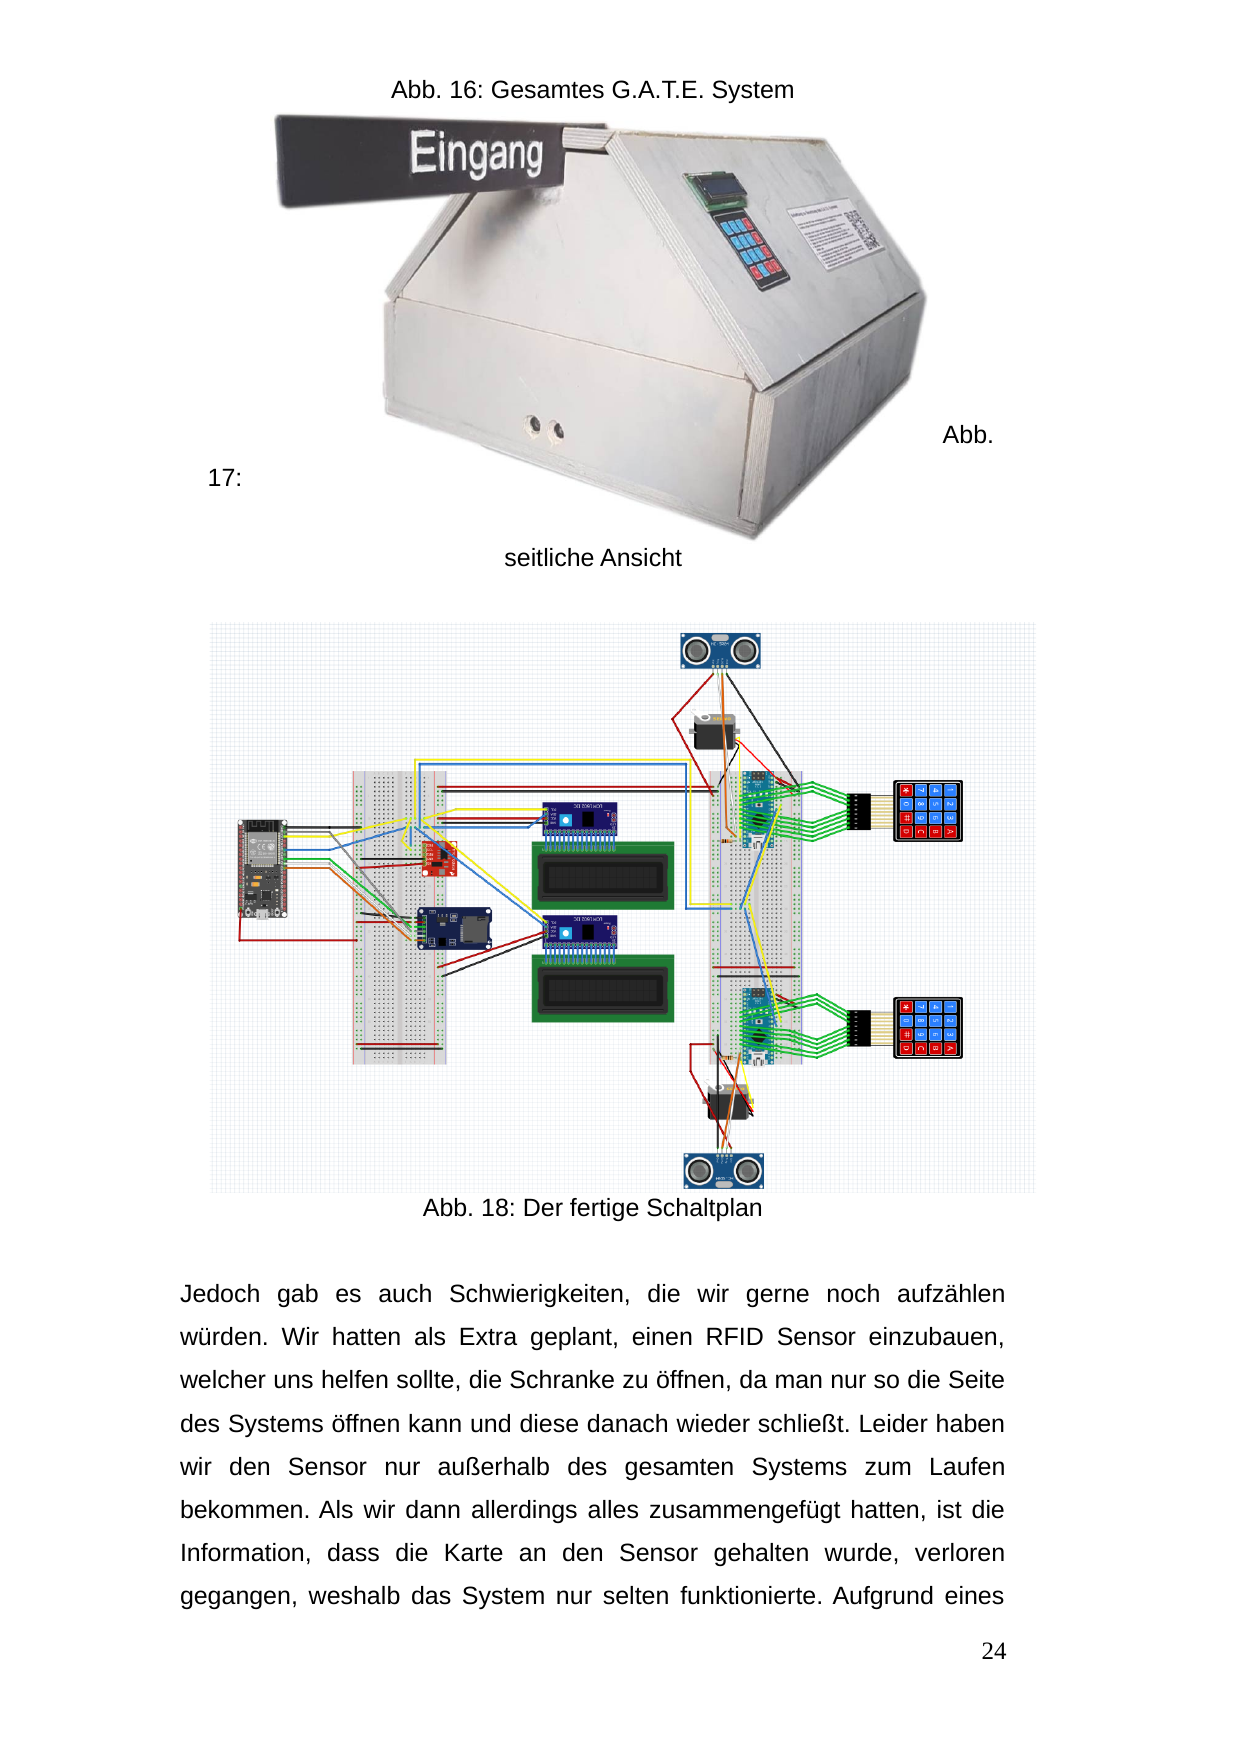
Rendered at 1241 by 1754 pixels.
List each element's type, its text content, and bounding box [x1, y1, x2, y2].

text Abb. 16: Gesamtes G.A.T.E. System [180, 75, 1006, 104]
text Abb. 18: Der fertige Schaltplan [180, 629, 1006, 1222]
text Abb. 17: seitliche Ansicht [180, 420, 1006, 572]
text Jedoch gab es auch Schwierigkeiten, die wir gerne noch aufzählen würden. Wir hatten als Extra geplant, einen RFID Sensor einzubauen, welcher uns helfen sollte, die Schranke zu öffnen, da man nur so die Seite des Systems öffnen kann und diese danach wieder schließt. Leider haben wir den Sensor nur außerhalb des gesamten Systems zum Laufen bekommen. Als wir dann allerdings alles zusammengefügt hatten, ist die Information, dass die Karte an den Sensor gehalten wurde, verloren gegangen, weshalb das System nur selten funktionierte. Aufgrund eines [180, 1279, 1006, 1610]
